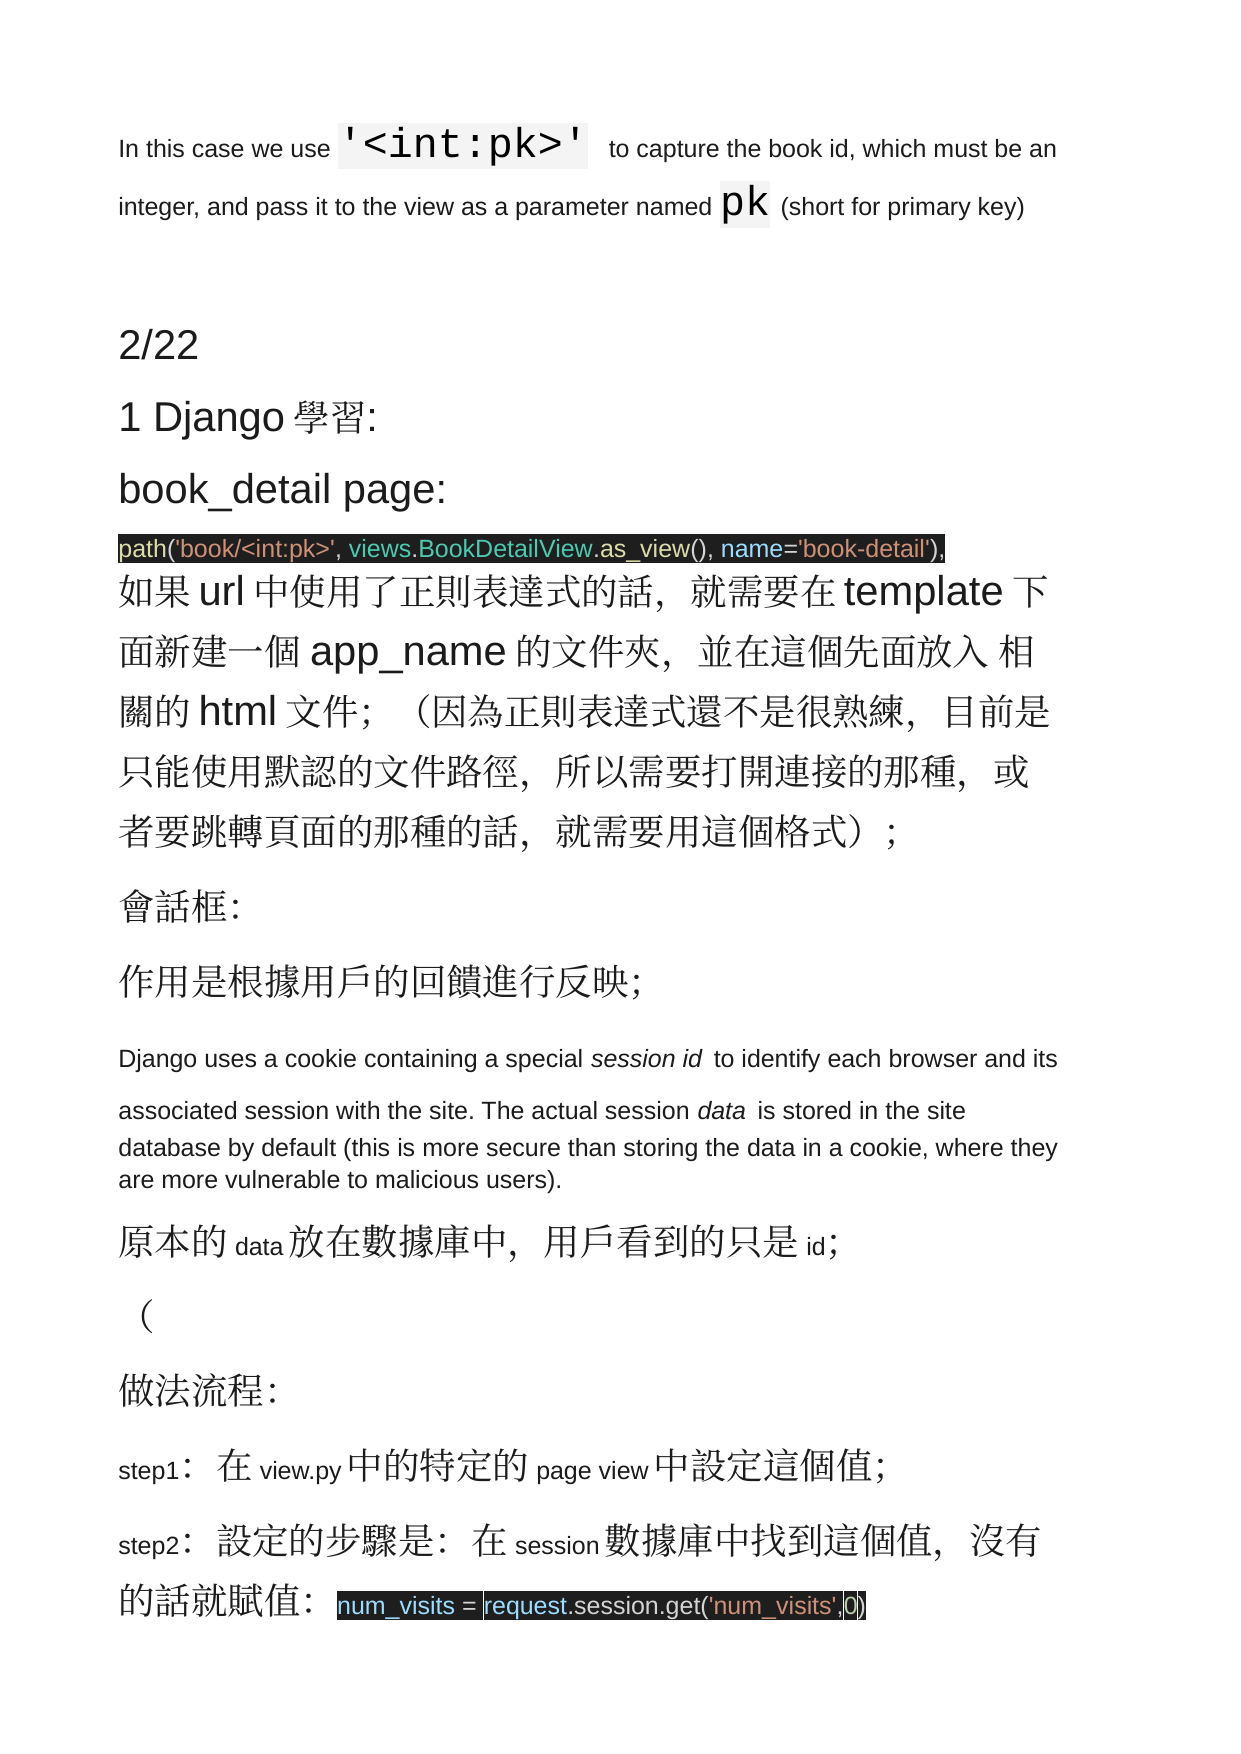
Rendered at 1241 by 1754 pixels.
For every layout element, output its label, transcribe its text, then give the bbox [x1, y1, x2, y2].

text 如果url中使用了正則表達式的話，就需要在template下面新建一個 app_name的文件夾，並在這個先面放入 相關的html文件；（因為正則表達式還不是很熟練，目前是只能使用默認的文件路徑，所以需要打開連接的那種，或者要跳轉頁面的那種的話，就需要用這個格式）； [118, 563, 1063, 856]
text 2/22 [118, 320, 1063, 368]
text In this case we use '<int:pk>' to capture the book id, which must be an integer, and pass it to the view as a parameter named pk (short for primary key) [118, 118, 1063, 228]
text book_detail page: [118, 464, 1063, 512]
text 會話框： [118, 878, 1063, 931]
text 1 Django學習: [118, 390, 1063, 442]
text step1：在view.py中的特定的page view中設定這個值； [118, 1437, 1063, 1490]
text （ [118, 1288, 1063, 1340]
text 做法流程： [118, 1363, 1063, 1415]
text step2：設定的步驟是：在session數據庫中找到這個值，沒有的話就賦值：num_visits = request.session.get('num_visits',0) [118, 1512, 1063, 1625]
text path('book/<int:pk>', views.BookDetailView.as_view(), name='book-detail'), [118, 534, 1063, 563]
text Django uses a cookie containing a special session id to identify each browser and its associated session with the site. The actual session data is stored in the site database by default (this is more secure than storing the data in a cookie, where they are more vulnerable to malicious users). [118, 1028, 1063, 1194]
text 作用是根據用戶的回饋進行反映； [118, 953, 1063, 1006]
text 原本的data放在數據庫中，用戶看到的只是id； [118, 1213, 1063, 1266]
